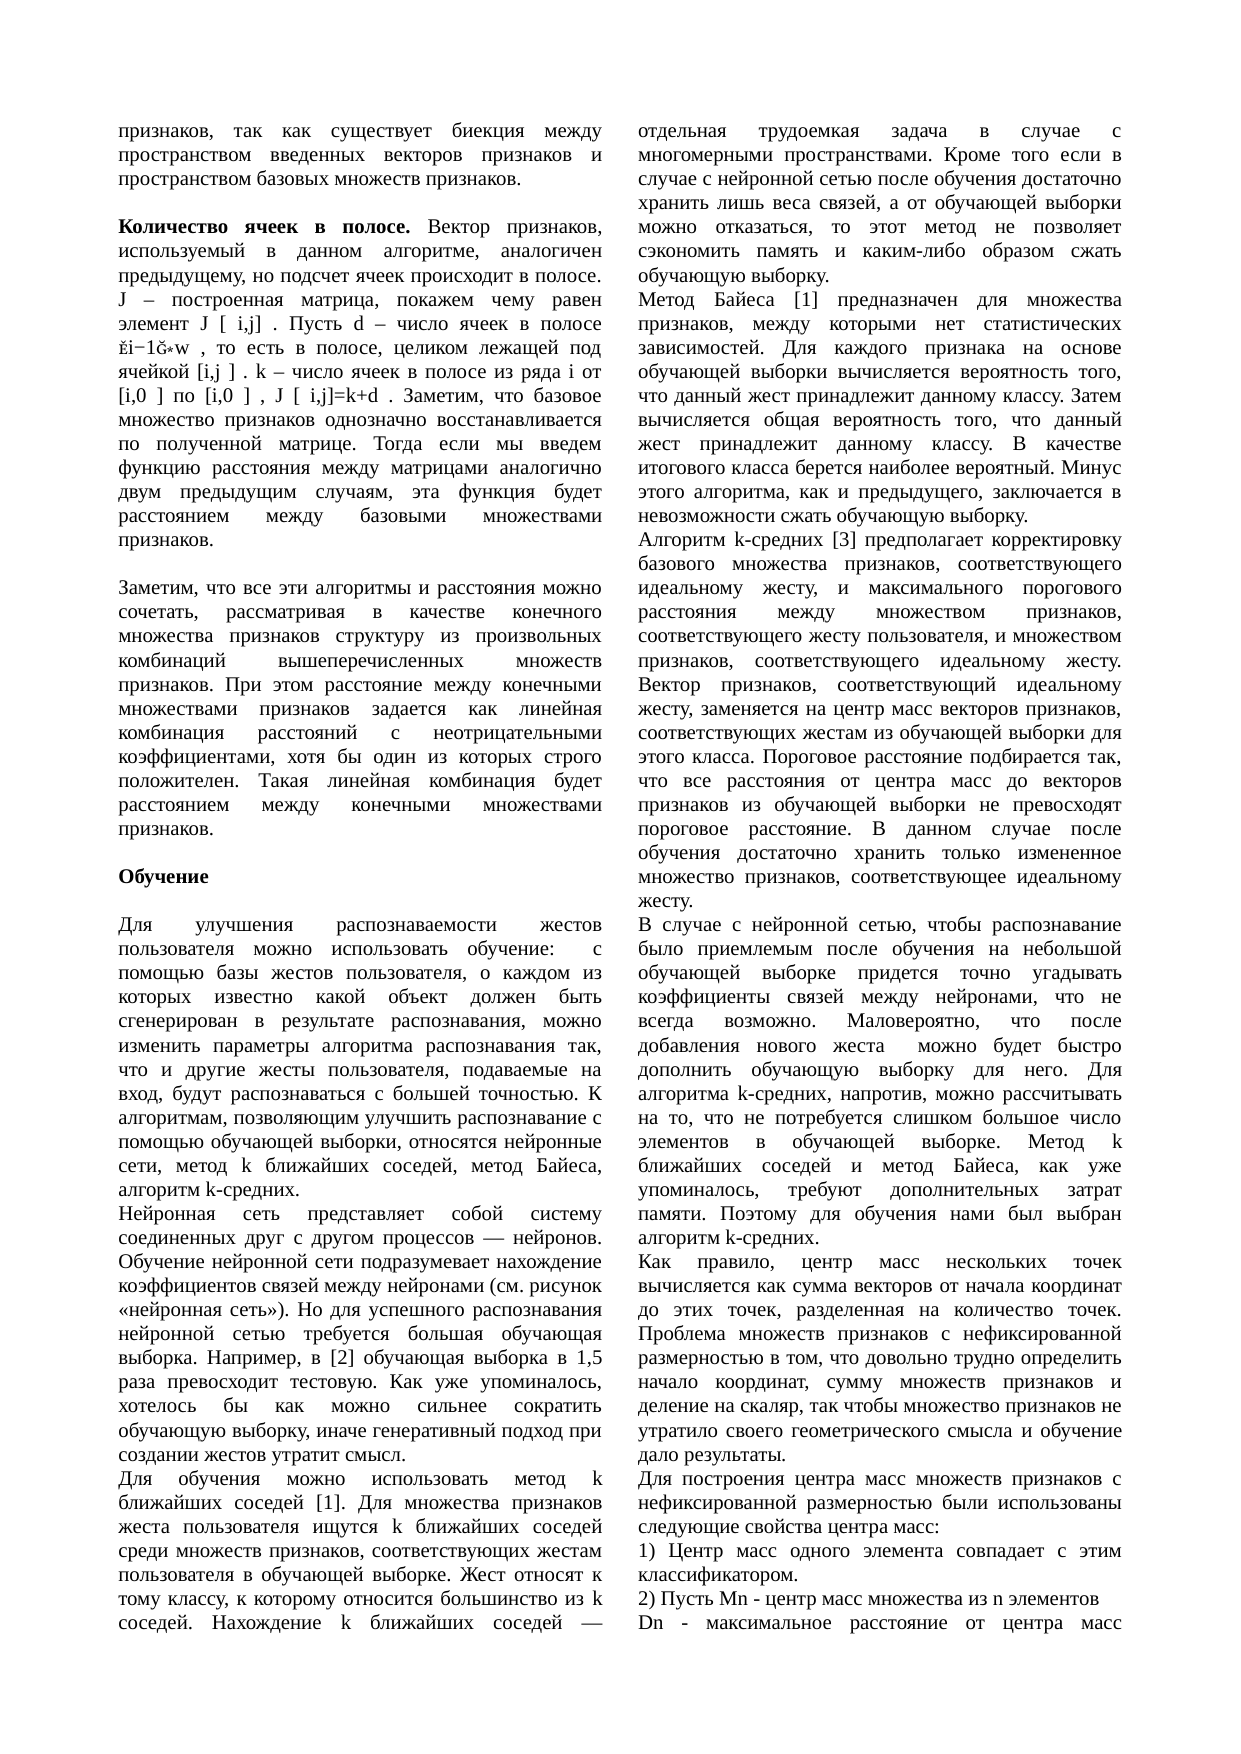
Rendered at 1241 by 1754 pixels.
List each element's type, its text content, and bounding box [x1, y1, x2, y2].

text признаков, так как существует биекция между пространством введенных векторов признаков и пространством базовых множеств признаков. [118, 118, 602, 190]
text 1) Центр масс одного элемента совпадает с этим классификатором. [638, 1538, 1122, 1586]
text Для обучения можно использовать метод k ближайших соседей [1]. Для множества признаков жеста пользователя ищутся k ближайших соседей среди множеств признаков, соответствующих жестам пользователя в обучающей выборке. Жест относят к тому классу, к которому относится большинство из k соседей. Нахождение k ближайших соседей — [118, 1466, 602, 1634]
text Алгоритм k-средних [3] предполагает корректировку базового множества признаков, соответствующего идеальному жесту, и максимального порогового расстояния между множеством признаков, соответствующего жесту пользователя, и множеством признаков, соответствующего идеальному жесту. Вектор признаков, соответствующий идеальному жесту, заменяется на центр масс векторов признаков, соответствующих жестам из обучающей выборки для этого класса. Пороговое расстояние подбирается так, что все расстояния от центра масс до векторов признаков из обучающей выборки не превосходят пороговое расстояние. В данном случае после обучения достаточно хранить только измененное множество признаков, соответствующее идеальному жесту. [638, 527, 1122, 912]
text Обучение [118, 864, 602, 888]
text Количество ячеек в полосе. Вектор признаков, используемый в данном алгоритме, аналогичен предыдущему, но подсчет ячеек происходит в полосе. J – построенная матрица, покажем чему равен элемент J [ i,j] . Пусть d – число ячеек в полосе i−1∗w , то есть в полосе, целиком лежащей под ячейкой [i,j ] . k – число ячеек в полосе из ряда i от [i,0 ] по [i,0 ] , J [ i,j]=k+d . Заметим, что базовое множество признаков однозначно восстанавливается по полученной матрице. Тогда если мы введем функцию расстояния между матрицами аналогично двум предыдущим случаям, эта функция будет расстоянием между базовыми множествами признаков. [118, 214, 602, 551]
text Как правило, центр масс нескольких точек вычисляется как сумма векторов от начала координат до этих точек, разделенная на количество точек. Проблема множеств признаков с нефиксированной размерностью в том, что довольно трудно определить начало координат, сумму множеств признаков и деление на скаляр, так чтобы множество признаков не утратило своего геометрического смысла и обучение дало результаты. [638, 1249, 1122, 1466]
text Заметим, что все эти алгоритмы и расстояния можно сочетать, рассматривая в качестве конечного множества признаков структуру из произвольных комбинаций вышеперечисленных множеств признаков. При этом расстояние между конечными множествами признаков задается как линейная комбинация расстояний с неотрицательными коэффициентами, хотя бы один из которых строго положителен. Такая линейная комбинация будет расстоянием между конечными множествами признаков. [118, 575, 602, 840]
text Для построения центра масс множеств признаков с нефиксированной размерностью были использованы следующие свойства центра масс: [638, 1466, 1122, 1538]
text Нейронная сеть представляет собой систему соединенных друг с другом процессов — нейронов. Обучение нейронной сети подразумевает нахождение коэффициентов связей между нейронами (см. рисунок «нейронная сеть»). Но для успешного распознавания нейронной сетью требуется большая обучающая выборка. Например, в [2] обучающая выборка в 1,5 раза превосходит тестовую. Как уже упоминалось, хотелось бы как можно сильнее сократить обучающую выборку, иначе генеративный подход при создании жестов утратит смысл. [118, 1201, 602, 1466]
text В случае с нейронной сетью, чтобы распознавание было приемлемым после обучения на небольшой обучающей выборке придется точно угадывать коэффициенты связей между нейронами, что не всегда возможно. Маловероятно, что после добавления нового жеста можно будет быстро дополнить обучающую выборку для него. Для алгоритма k-средних, напротив, можно рассчитывать на то, что не потребуется слишком большое число элементов в обучающей выборке. Метод k ближайших соседей и метод Байеса, как уже упоминалось, требуют дополнительных затрат памяти. Поэтому для обучения нами был выбран алгоритм k-средних. [638, 912, 1122, 1249]
text Dn - максимальное расстояние от центра масс [638, 1610, 1122, 1634]
text отдельная трудоемкая задача в случае с многомерными пространствами. Кроме того если в случае с нейронной сетью после обучения достаточно хранить лишь веса связей, а от обучающей выборки можно отказаться, то этот метод не позволяет сэкономить память и каким-либо образом сжать обучающую выборку. [638, 118, 1122, 287]
text Метод Байеса [1] предназначен для множества признаков, между которыми нет статистических зависимостей. Для каждого признака на основе обучающей выборки вычисляется вероятность того, что данный жест принадлежит данному классу. Затем вычисляется общая вероятность того, что данный жест принадлежит данному классу. В качестве итогового класса берется наиболее вероятный. Минус этого алгоритма, как и предыдущего, заключается в невозможности сжать обучающую выборку. [638, 287, 1122, 527]
text 2) Пусть Mn - центр масс множества из n элементов [638, 1586, 1122, 1610]
text Для улучшения распознаваемости жестов пользователя можно использовать обучение: с помощью базы жестов пользователя, о каждом из которых известно какой объект должен быть сгенерирован в результате распознавания, можно изменить параметры алгоритма распознавания так, что и другие жесты пользователя, подаваемые на вход, будут распознаваться с большей точностью. К алгоритмам, позволяющим улучшить распознавание с помощью обучающей выборки, относятся нейронные сети, метод k ближайших соседей, метод Байеса, алгоритм k-средних. [118, 912, 602, 1201]
